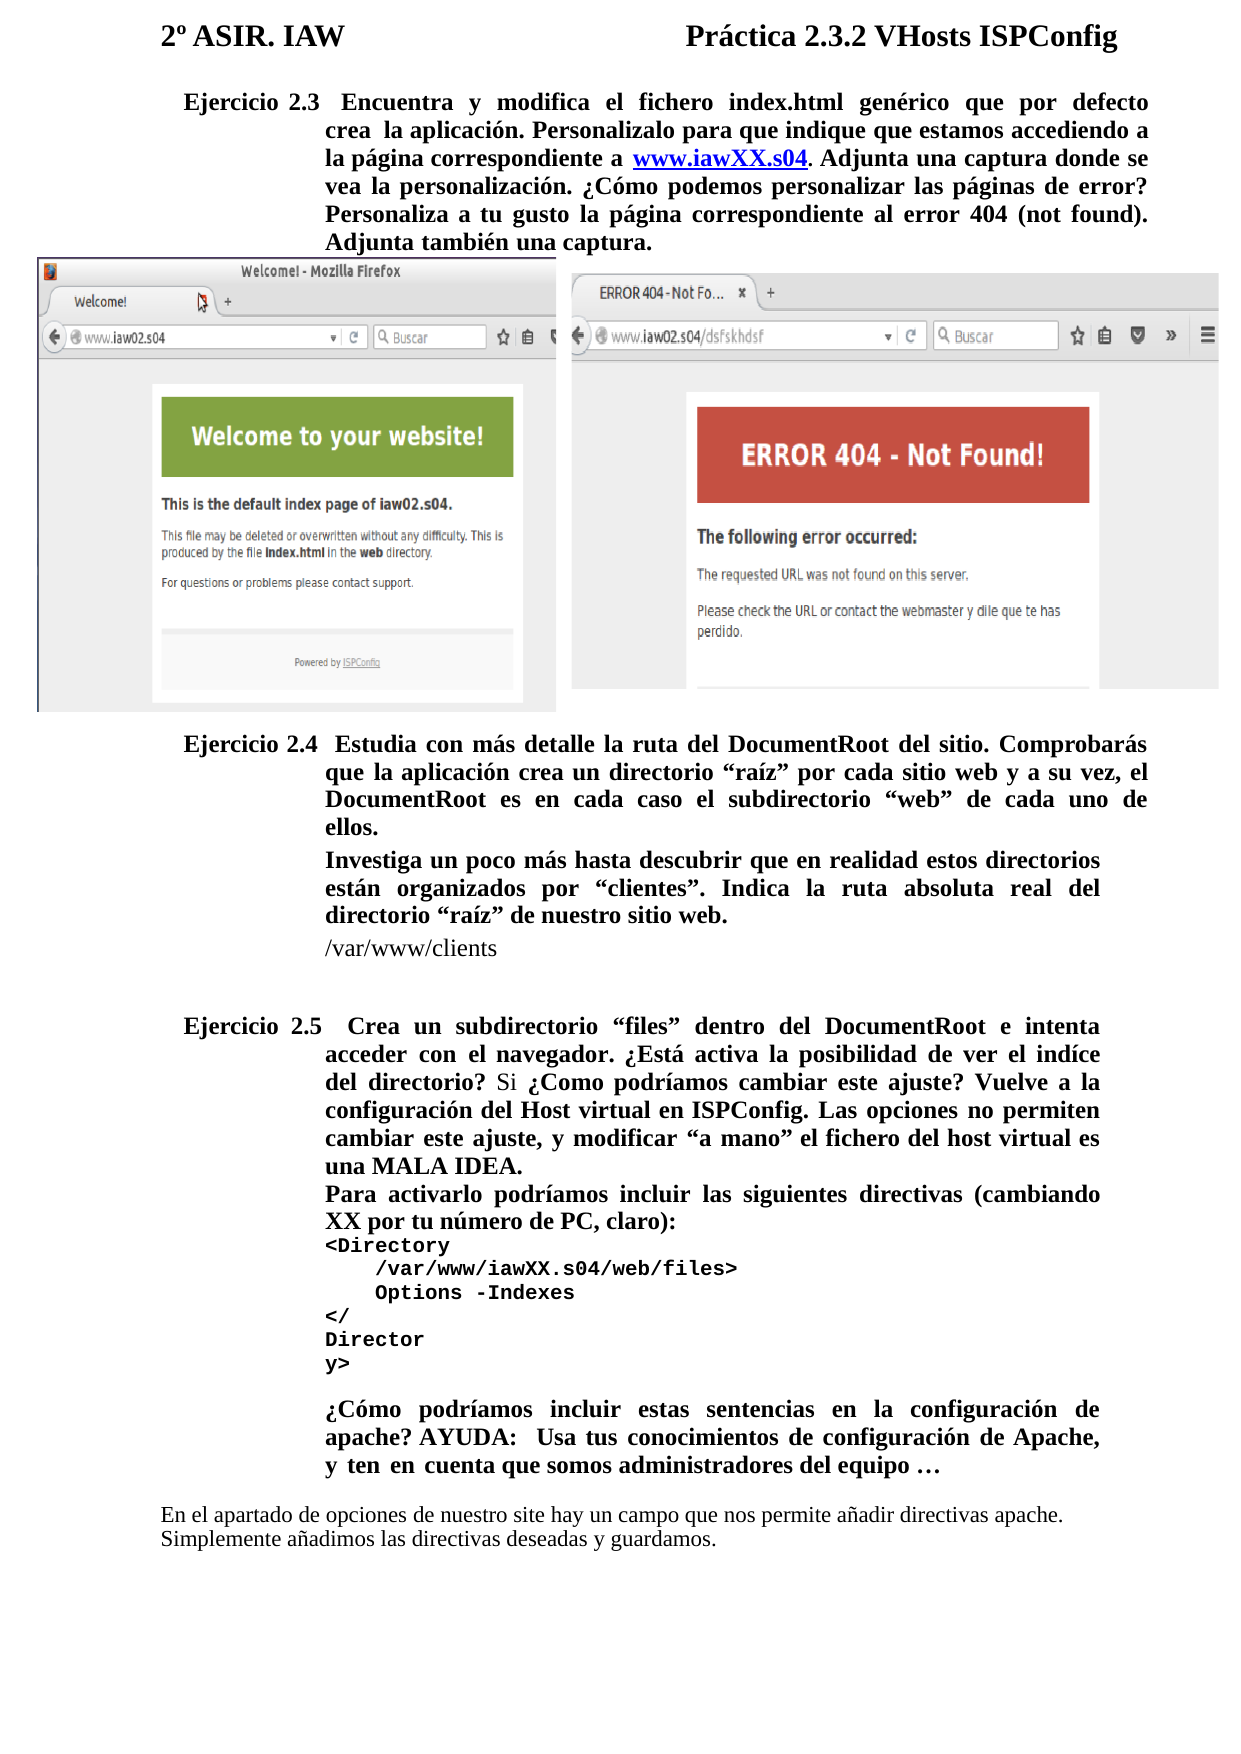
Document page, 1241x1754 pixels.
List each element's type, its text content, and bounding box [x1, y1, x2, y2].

picture [37, 257, 557, 712]
text /var/www/clients [325, 933, 1100, 962]
text Ejercicio 2.5 Crea un subdirectorio “files” dentro del DocumentRoot e intenta acceder con el navegador. ¿Está activa la posibilidad de ver el indíce del directorio? Si ¿Como podríamos cambiar este ajuste? Vuelve a la configuración del Host virtual en ISPConfig. Las opciones no permiten cambiar este ajuste, y modificar “a mano” el fichero del host virtual es una MALA IDEA. [183, 1011, 1100, 1180]
text Para activarlo podríamos incluir las siguientes directivas (cambiando XX por tu número de PC, claro): [325, 1180, 1100, 1234]
text Ejercicio 2.3 Encuentra y modifica el fichero index.html genérico que por defecto crea la aplicación. Personalizalo para que indique que estamos accediendo a la página correspondiente a www.iawXX.s04. Adjunta una captura donde se vea la personalización. ¿Cómo podemos personalizar las páginas de error? Personaliza a tu gusto la página correspondiente al error 404 (not found). Adjunta también una captura. [183, 87, 1148, 256]
text Simplemente añadimos las directivas deseadas y guardamos. [160, 1528, 1163, 1551]
text Ejercicio 2.4 Estudia con más detalle la ruta del DocumentRoot del sitio. Comprobarás que la aplicación crea un directorio “raíz” por cada sitio web y a su vez, el DocumentRoot es en cada caso el subdirectorio “web” de cada uno de ellos. [183, 729, 1148, 841]
text ¿Cómo podríamos incluir estas sentencias en la configuración de apache? AYUDA: Usa tus conocimientos de configuración de Apache, y ten en cuenta que somos administradores del equipo … [325, 1394, 1100, 1478]
text </Directory> [325, 1306, 431, 1377]
text En el apartado de opciones de nuestro site hay un campo que nos permite añadir directivas apache. [160, 1504, 1163, 1527]
text Investiga un poco más hasta descubrir que en realidad estos directorios están organizados por “clientes”. Indica la ruta absoluta real del directorio “raíz” de nuestro sitio web. [325, 845, 1100, 929]
picture [571, 273, 1219, 689]
text <Directory /var/www/iawXX.s04/web/files> Options -Indexes [325, 1235, 781, 1306]
